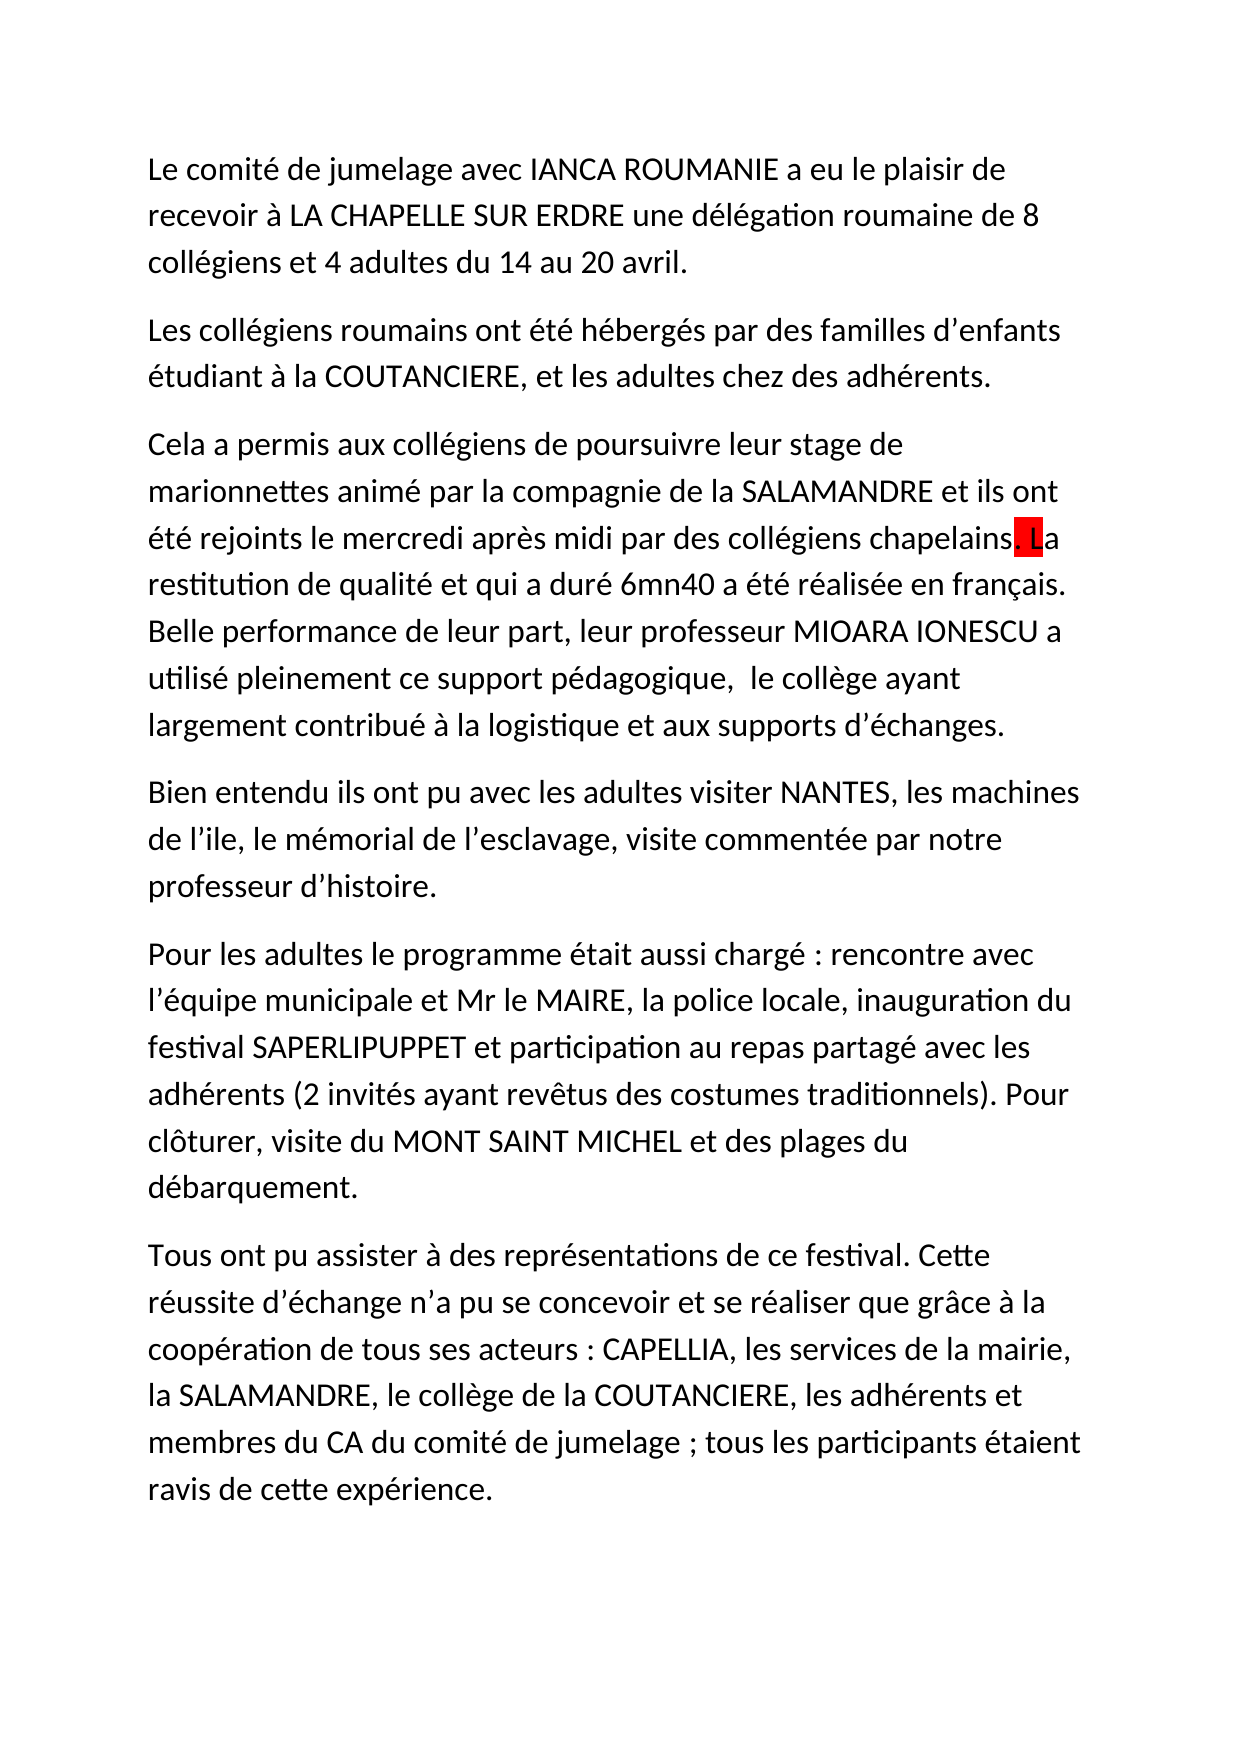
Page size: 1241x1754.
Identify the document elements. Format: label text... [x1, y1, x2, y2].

text Pour les adultes le programme était aussi chargé : rencontre avec l’équipe municipale et Mr le MAIRE, la police locale, inauguration du festival SAPERLIPUPPET et participation au repas partagé avec les adhérents (2 invités ayant revêtus des costumes traditionnels). Pour clôturer, visite du MONT SAINT MICHEL et des plages du débarquement. [148, 932, 1093, 1207]
text Le comité de jumelage avec IANCA ROUMANIE a eu le plaisir de recevoir à LA CHAPELLE SUR ERDRE une délégation roumaine de 8 collégiens et 4 adultes du 14 au 20 avril. [148, 148, 1093, 282]
text Cela a permis aux collégiens de poursuivre leur stage de marionnettes animé par la compagnie de la SALAMANDRE et ils ont été rejoints le mercredi après midi par des collégiens chapelains. La restitution de qualité et qui a duré 6mn40 a été réalisée en français. Belle performance de leur part, leur professeur MIOARA IONESCU a utilisé pleinement ce support pédagogique, le collège ayant largement contribué à la logistique et aux supports d’échanges. [148, 423, 1093, 744]
text Tous ont pu assister à des représentations de ce festival. Cette réussite d’échange n’a pu se concevoir et se réaliser que grâce à la coopération de tous ses acteurs : CAPELLIA, les services de la mairie, la SALAMANDRE, le collège de la COUTANCIERE, les adhérents et membres du CA du comité de jumelage ; tous les participants étaient ravis de cette expérience. [148, 1234, 1093, 1508]
text Bien entendu ils ont pu avec les adultes visiter NANTES, les machines de l’ile, le mémorial de l’esclavage, visite commentée par notre professeur d’histoire. [148, 771, 1093, 906]
text Les collégiens roumains ont été hébergés par des familles d’enfants étudiant à la COUTANCIERE, et les adultes chez des adhérents. [148, 309, 1093, 396]
